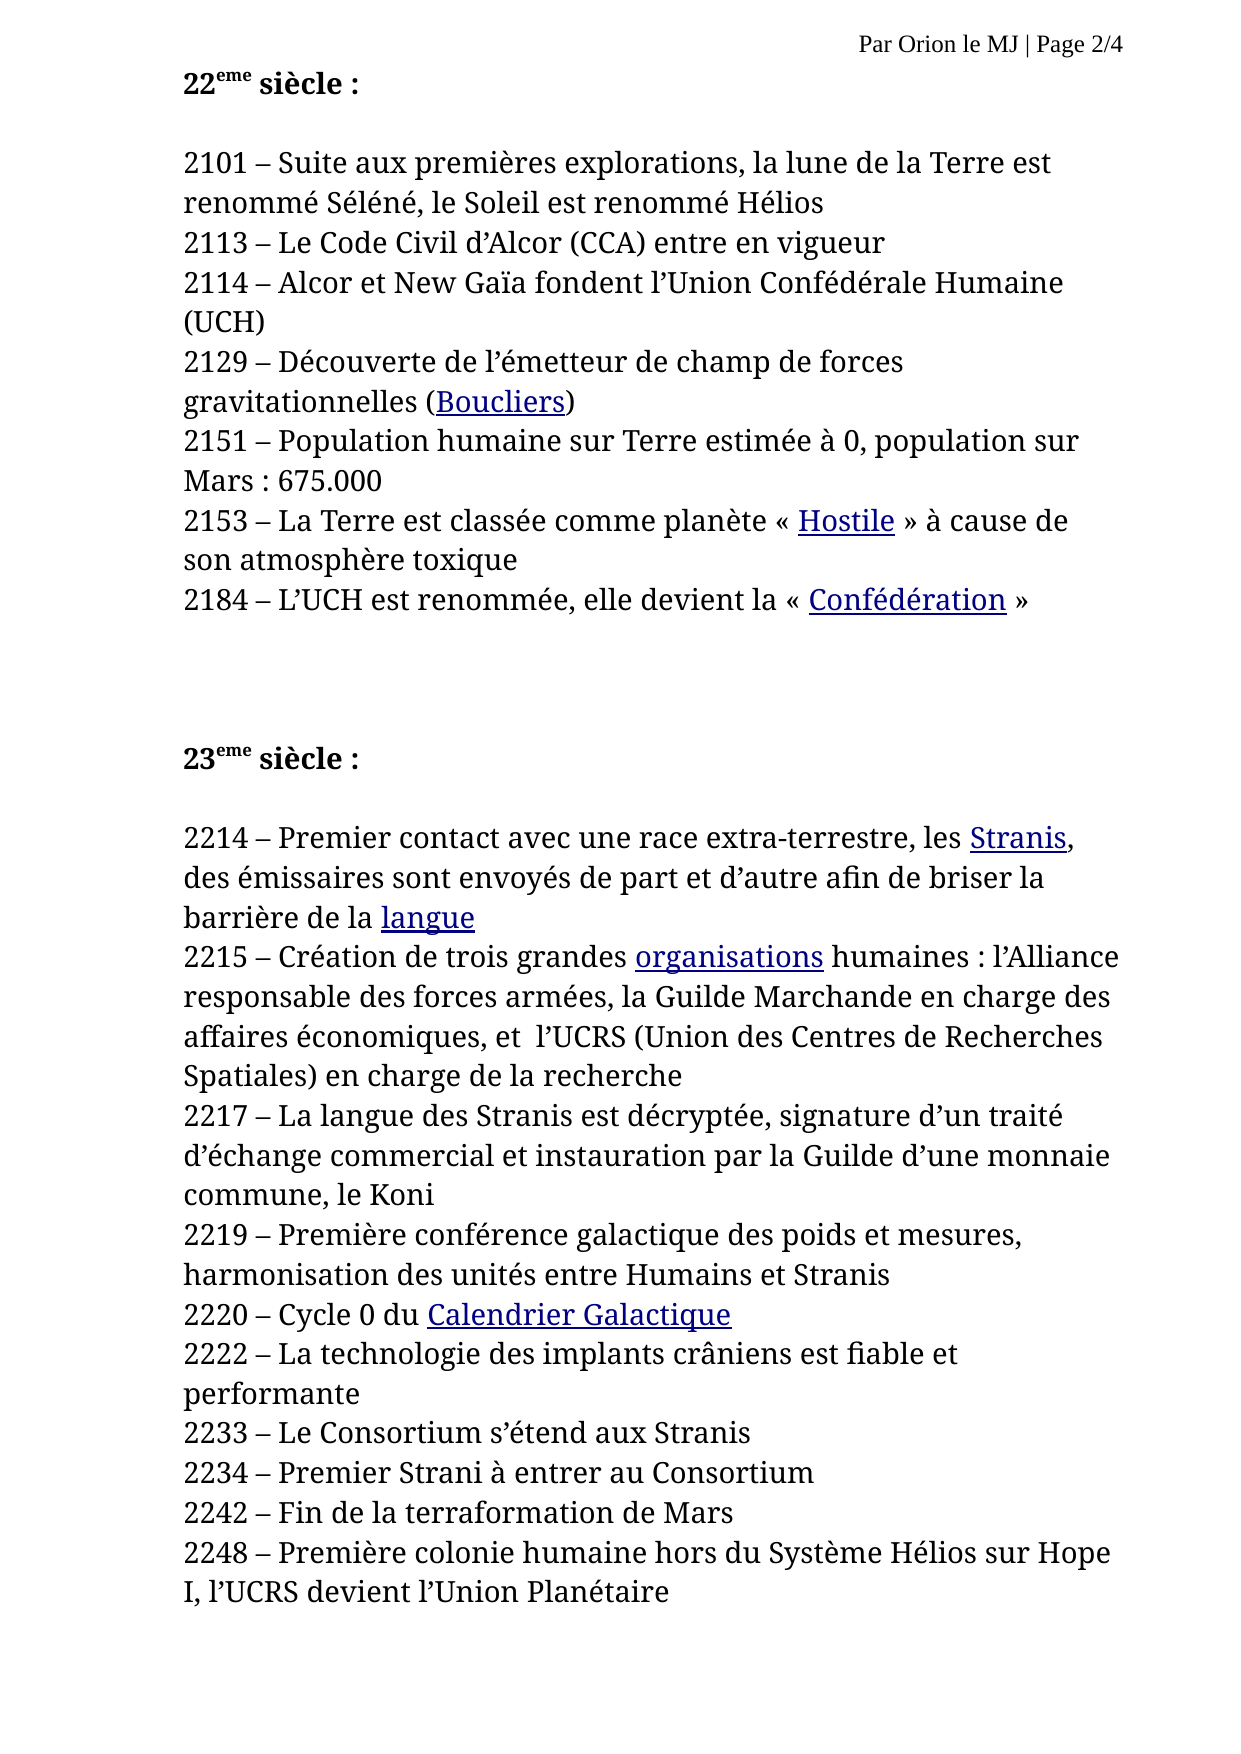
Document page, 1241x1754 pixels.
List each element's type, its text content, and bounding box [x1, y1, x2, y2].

text 2234 – Premier Strani à entrer au Consortium [183, 1452, 1123, 1492]
text 2222 – La technologie des implants crâniens est fiable et performante [183, 1333, 1123, 1413]
text 2217 – La langue des Stranis est décryptée, signature d’un traité d’échange commercial et instauration par la Guilde d’une monnaie commune, le Koni [183, 1095, 1123, 1214]
text 23eme siècle : [183, 738, 1123, 778]
text 2220 – Cycle 0 du Calendrier Galactique [183, 1294, 1123, 1333]
text 2242 – Fin de la terraformation de Mars [183, 1492, 1123, 1532]
text 2233 – Le Consortium s’étend aux Stranis [183, 1413, 1123, 1452]
text 22eme siècle : [183, 63, 1123, 103]
text 2214 – Premier contact avec une race extra-terrestre, les Stranis, des émissaires sont envoyés de part et d’autre afin de briser la barrière de la langue [183, 817, 1123, 937]
text 2113 – Le Code Civil d’Alcor (CCA) entre en vigueur [183, 222, 1123, 262]
text 2151 – Population humaine sur Terre estimée à 0, population sur Mars : 675.000 [183, 421, 1123, 500]
text 2184 – L’UCH est renommée, elle devient la « Confédération » [183, 579, 1123, 619]
text 2114 – Alcor et New Gaïa fondent l’Union Confédérale Humaine (UCH) [183, 262, 1123, 341]
text 2129 – Découverte de l’émetteur de champ de forces gravitationnelles (Boucliers) [183, 341, 1123, 421]
text 2153 – La Terre est classée comme planète « Hostile » à cause de son atmosphère toxique [183, 500, 1123, 579]
text 2248 – Première colonie humaine hors du Système Hélios sur Hope I, l’UCRS devient l’Union Planétaire [183, 1532, 1123, 1611]
text 2215 – Création de trois grandes organisations humaines : l’Alliance responsable des forces armées, la Guilde Marchande en charge des affaires économiques, et l’UCRS (Union des Centres de Recherches Spatiales) en charge de la recherche [183, 937, 1123, 1095]
text 2219 – Première conférence galactique des poids et mesures, harmonisation des unités entre Humains et Stranis [183, 1214, 1123, 1294]
text 2101 – Suite aux premières explorations, la lune de la Terre est renommé Séléné, le Soleil est renommé Hélios [183, 143, 1123, 222]
